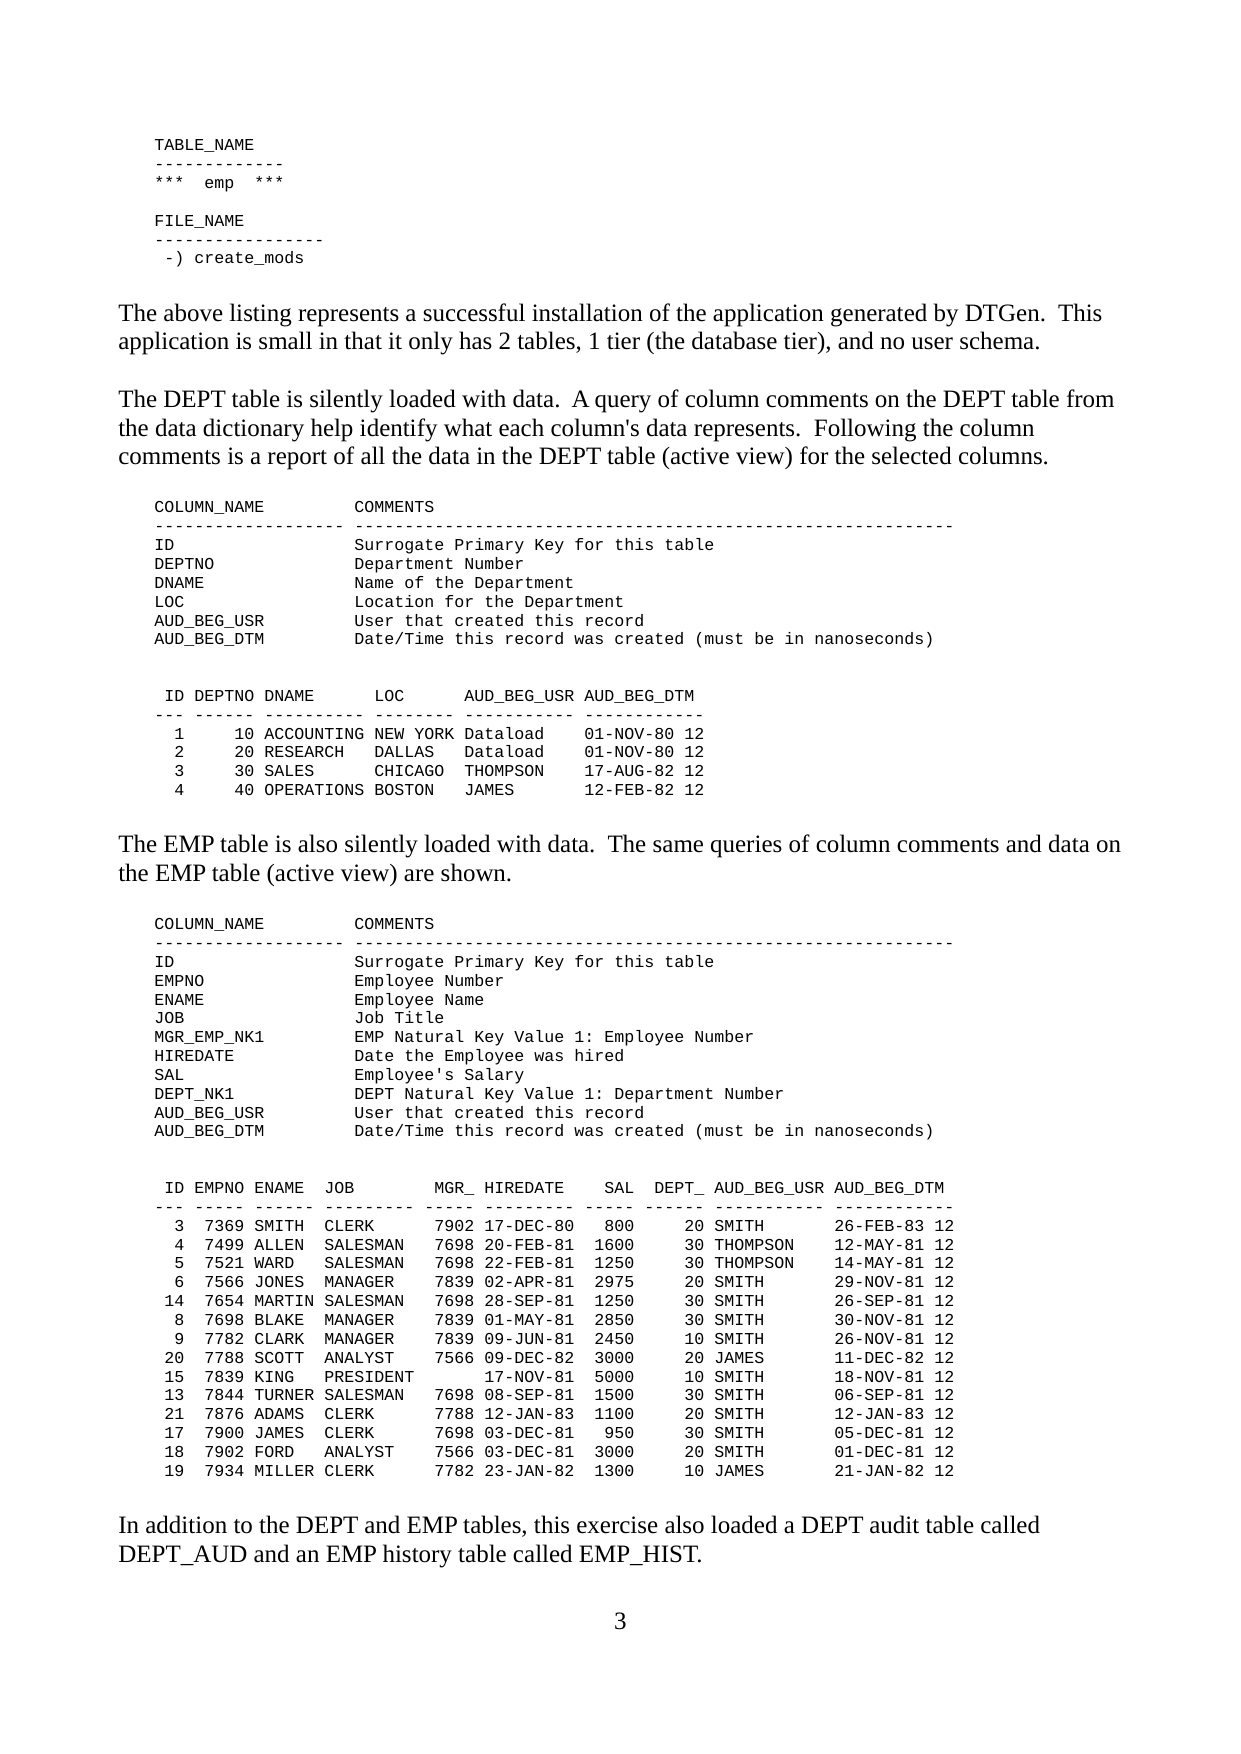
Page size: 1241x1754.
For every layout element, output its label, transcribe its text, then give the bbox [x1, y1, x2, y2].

text 17 7900 JAMES CLERK 7698 03-DEC-81 950 30 SMITH 05-DEC-81 12 [154, 1425, 1086, 1443]
text ENAME Employee Name [154, 991, 1086, 1010]
text DNAME Name of the Department [154, 574, 1086, 593]
text AUD_BEG_DTM Date/Time this record was created (must be in nanoseconds) [154, 631, 1086, 650]
text The EMP table is also silently loaded with data. The same queries of column comments and data on the EMP table (active view) are shown. [118, 829, 1122, 887]
text The above listing represents a successful installation of the application generated by DTGen. This application is small in that it only has 2 tables, 1 tier (the database tier), and no user schema. [118, 298, 1122, 355]
text 4 40 OPERATIONS BOSTON JAMES 12-FEB-82 12 [154, 782, 1086, 801]
text SAL Employee's Salary [154, 1066, 1086, 1085]
text 4 7499 ALLEN SALESMAN 7698 20-FEB-81 1600 30 THOMPSON 12-MAY-81 12 [154, 1236, 1086, 1255]
text COLUMN_NAME COMMENTS [154, 499, 1086, 518]
text MGR_EMP_NK1 EMP Natural Key Value 1: Employee Number [154, 1029, 1086, 1048]
text ID EMPNO ENAME JOB MGR_ HIREDATE SAL DEPT_ AUD_BEG_USR AUD_BEG_DTM [154, 1179, 1086, 1198]
text ID Surrogate Primary Key for this table [154, 953, 1086, 972]
text AUD_BEG_DTM Date/Time this record was created (must be in nanoseconds) [154, 1123, 1086, 1142]
text 6 7566 JONES MANAGER 7839 02-APR-81 2975 20 SMITH 29-NOV-81 12 [154, 1274, 1086, 1293]
text LOC Location for the Department [154, 593, 1086, 612]
text 19 7934 MILLER CLERK 7782 23-JAN-82 1300 10 JAMES 21-JAN-82 12 [154, 1462, 1086, 1481]
text ------------- [154, 156, 1086, 175]
text 3 30 SALES CHICAGO THOMPSON 17-AUG-82 12 [154, 763, 1086, 782]
text 21 7876 ADAMS CLERK 7788 12-JAN-83 1100 20 SMITH 12-JAN-83 12 [154, 1406, 1086, 1425]
text FILE_NAME [154, 212, 1086, 231]
text EMPNO Employee Number [154, 972, 1086, 991]
text 15 7839 KING PRESIDENT 17-NOV-81 5000 10 SMITH 18-NOV-81 12 [154, 1368, 1086, 1387]
text 14 7654 MARTIN SALESMAN 7698 28-SEP-81 1250 30 SMITH 26-SEP-81 12 [154, 1293, 1086, 1312]
text AUD_BEG_USR User that created this record [154, 1104, 1086, 1123]
text COLUMN_NAME COMMENTS [154, 916, 1086, 934]
text DEPT_NK1 DEPT Natural Key Value 1: Department Number [154, 1085, 1086, 1104]
text 13 7844 TURNER SALESMAN 7698 08-SEP-81 1500 30 SMITH 06-SEP-81 12 [154, 1387, 1086, 1406]
text JOB Job Title [154, 1010, 1086, 1029]
text ------------------- ------------------------------------------------------------ [154, 934, 1086, 953]
text In addition to the DEPT and EMP tables, this exercise also loaded a DEPT audit table called DEPT_AUD and an EMP history table called EMP_HIST. [118, 1510, 1122, 1567]
text AUD_BEG_USR User that created this record [154, 612, 1086, 631]
text 5 7521 WARD SALESMAN 7698 22-FEB-81 1250 30 THOMPSON 14-MAY-81 12 [154, 1255, 1086, 1274]
text TABLE_NAME [154, 137, 1086, 156]
text --- ------ ---------- -------- ----------- ------------ [154, 706, 1086, 725]
text 20 7788 SCOTT ANALYST 7566 09-DEC-82 3000 20 JAMES 11-DEC-82 12 [154, 1349, 1086, 1368]
text --- ----- ------ --------- ----- --------- ----- ------ ----------- ------------ [154, 1198, 1086, 1217]
text DEPTNO Department Number [154, 556, 1086, 574]
text 1 10 ACCOUNTING NEW YORK Dataload 01-NOV-80 12 [154, 725, 1086, 744]
text HIREDATE Date the Employee was hired [154, 1048, 1086, 1066]
text 18 7902 FORD ANALYST 7566 03-DEC-81 3000 20 SMITH 01-DEC-81 12 [154, 1443, 1086, 1462]
text ----------------- [154, 231, 1086, 250]
text 9 7782 CLARK MANAGER 7839 09-JUN-81 2450 10 SMITH 26-NOV-81 12 [154, 1330, 1086, 1349]
text ------------------- ------------------------------------------------------------ [154, 518, 1086, 537]
text ID Surrogate Primary Key for this table [154, 537, 1086, 556]
text 3 7369 SMITH CLERK 7902 17-DEC-80 800 20 SMITH 26-FEB-83 12 [154, 1217, 1086, 1236]
text ID DEPTNO DNAME LOC AUD_BEG_USR AUD_BEG_DTM [154, 687, 1086, 706]
text The DEPT table is silently loaded with data. A query of column comments on the DEPT table from the data dictionary help identify what each column's data represents. Following the column comments is a report of all the data in the DEPT table (active view) for the selected columns. [118, 384, 1122, 470]
text *** emp *** [154, 175, 1086, 193]
text 2 20 RESEARCH DALLAS Dataload 01-NOV-80 12 [154, 744, 1086, 763]
text 8 7698 BLAKE MANAGER 7839 01-MAY-81 2850 30 SMITH 30-NOV-81 12 [154, 1312, 1086, 1330]
text -) create_mods [154, 250, 1086, 269]
